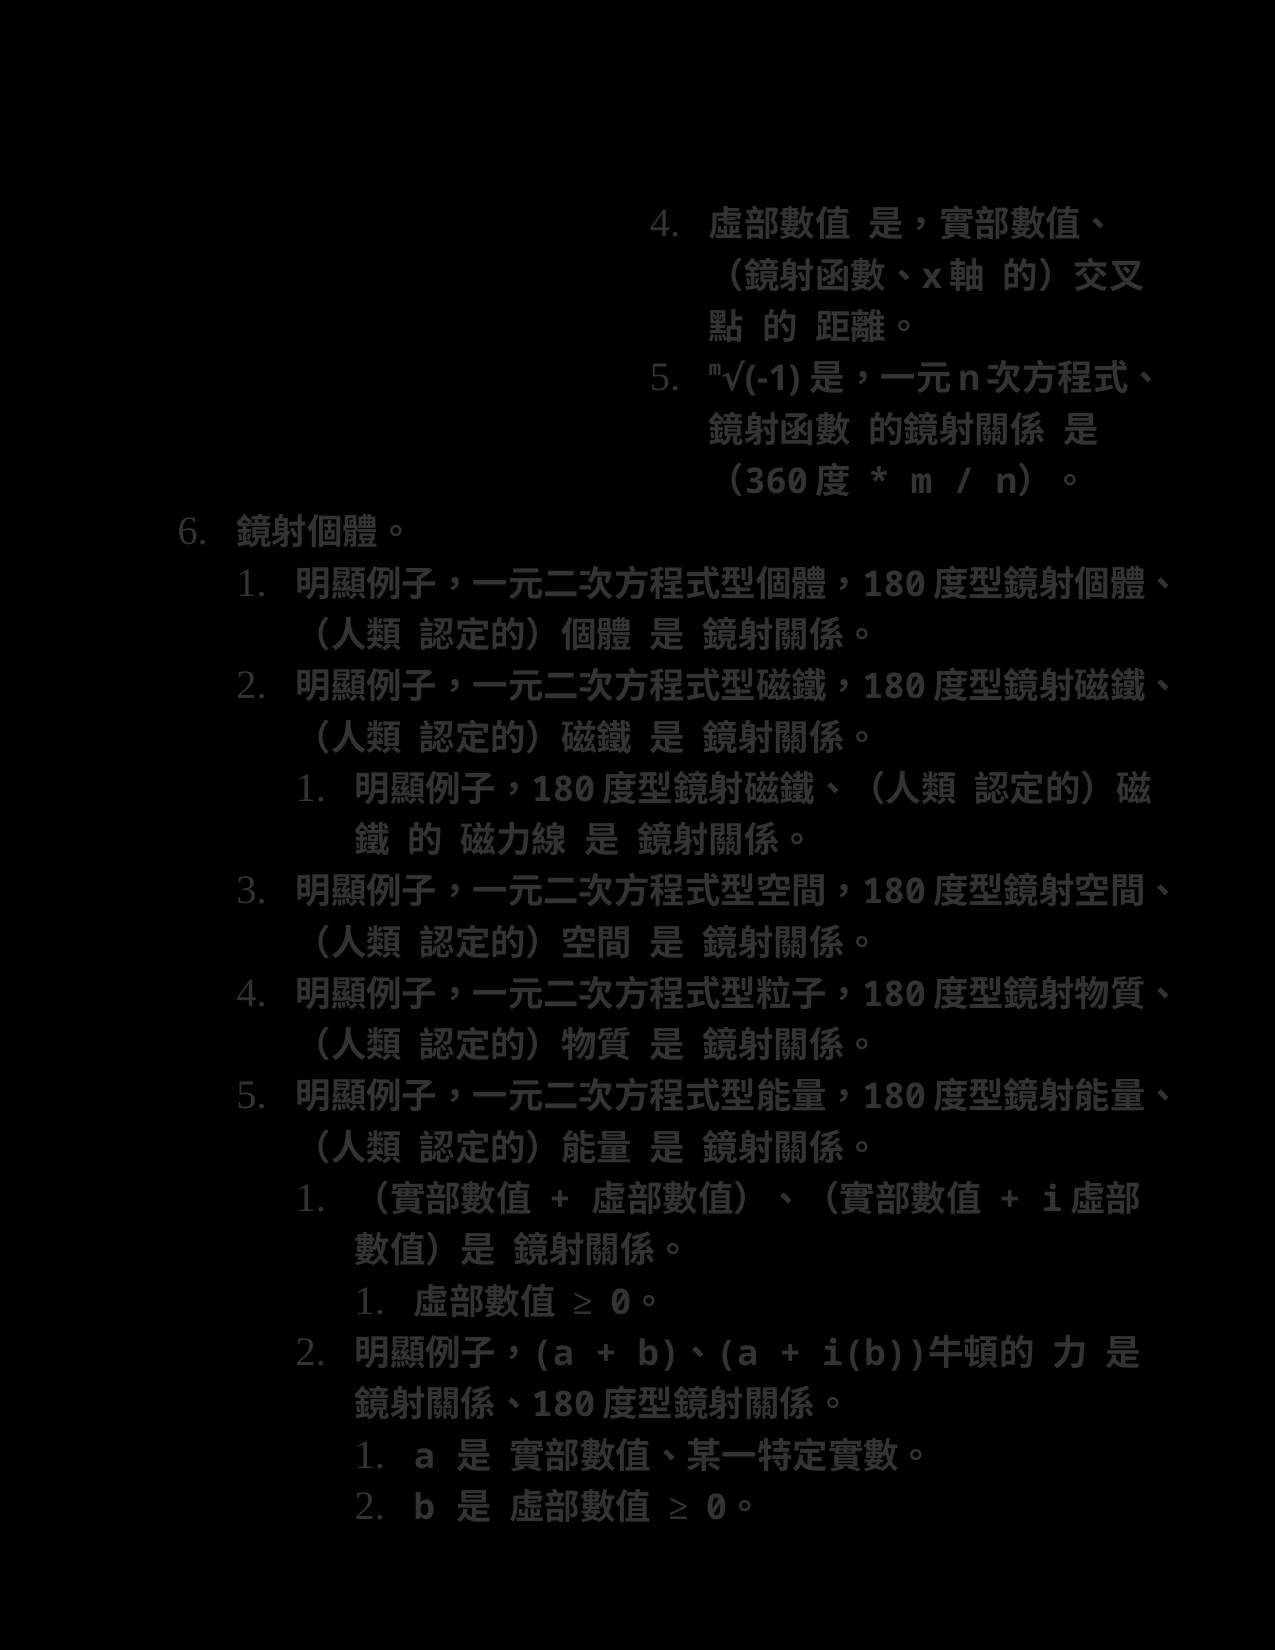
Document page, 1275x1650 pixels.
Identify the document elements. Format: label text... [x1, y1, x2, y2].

list 鏡射個體。 [177, 504, 1157, 555]
list 明顯例子，一元二次方程式型空間，180度型鏡射空間、（人類 認定的）空間 是 鏡射關係。 [236, 863, 1157, 965]
list 明顯例子，180度型鏡射磁鐵、（人類 認定的）磁鐵 的 磁力線 是 鏡射關係。 [295, 760, 1157, 863]
list 明顯例子，(a + b)、(a + i(b))牛頓的 力 是 鏡射關係、180度型鏡射關係。 [295, 1324, 1157, 1427]
list 虛部數值 是，實部數值、（鏡射函數、x軸 的）交叉點 的 距離。 [649, 196, 1157, 350]
list b 是 虛部數值 ≥ 0。 [354, 1478, 1157, 1530]
list m√(-1) 是，一元n次方程式、鏡射函數 的鏡射關係 是（360度 * m / n）。 [649, 350, 1157, 504]
list 明顯例子，一元二次方程式型磁鐵，180度型鏡射磁鐵、（人類 認定的）磁鐵 是 鏡射關係。 [236, 657, 1157, 760]
list （實部數值 + 虛部數值）、（實部數值 + i虛部數值）是 鏡射關係。 [295, 1171, 1157, 1273]
list 明顯例子，一元二次方程式型個體，180度型鏡射個體、（人類 認定的）個體 是 鏡射關係。 [236, 555, 1157, 657]
list 虛部數值 ≥ 0。 [354, 1273, 1157, 1324]
list 明顯例子，一元二次方程式型粒子，180度型鏡射物質、（人類 認定的）物質 是 鏡射關係。 [236, 965, 1157, 1068]
list a 是 實部數值、某一特定實數。 [354, 1427, 1157, 1478]
list 明顯例子，一元二次方程式型能量，180度型鏡射能量、（人類 認定的）能量 是 鏡射關係。 [236, 1068, 1157, 1171]
